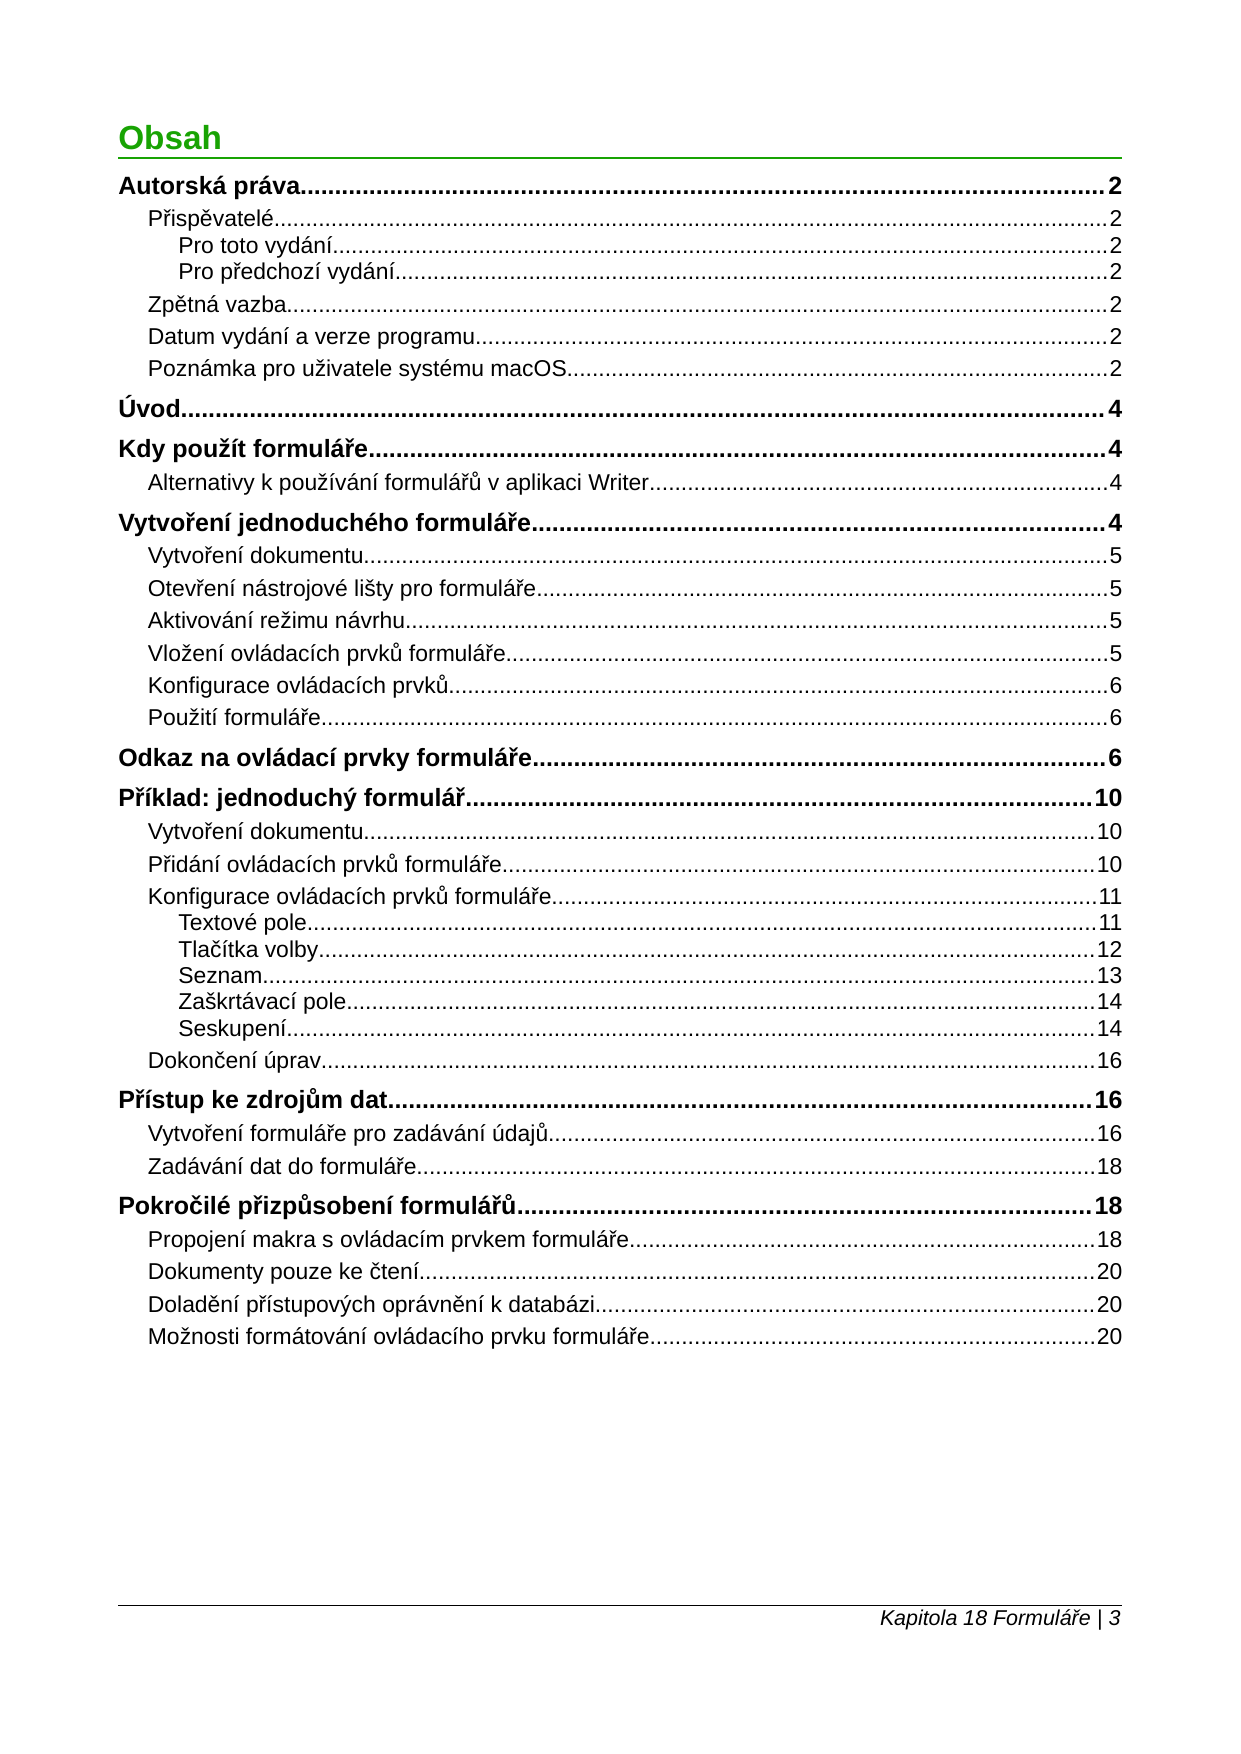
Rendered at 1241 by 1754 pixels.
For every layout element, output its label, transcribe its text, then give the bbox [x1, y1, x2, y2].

text Seznam 13 [178, 962, 1122, 988]
text Aktivování režimu návrhu 5 [148, 607, 1122, 633]
text Konfigurace ovládacích prvků 6 [148, 672, 1122, 698]
text Zaškrtávací pole 14 [178, 988, 1122, 1015]
text Přidání ovládacích prvků formuláře 10 [148, 851, 1122, 877]
text Použití formuláře 6 [148, 704, 1122, 731]
subtitle Obsah [118, 118, 1122, 157]
text Přispěvatelé 2 [148, 205, 1122, 232]
text Pro předchozí vydání 2 [178, 258, 1122, 284]
text Vytvoření jednoduchého formuláře 4 [118, 507, 1122, 536]
text Odkaz na ovládací prvky formuláře 6 [118, 743, 1122, 771]
text Seskupení 14 [178, 1015, 1122, 1041]
text Pokročilé přizpůsobení formulářů 18 [118, 1191, 1122, 1220]
text Otevření nástrojové lišty pro formuláře 5 [148, 575, 1122, 601]
text Doladění přístupových oprávnění k databázi 20 [148, 1291, 1122, 1317]
text Tlačítka volby 12 [178, 936, 1122, 962]
text Poznámka pro uživatele systému macOS 2 [148, 355, 1122, 382]
text Vytvoření dokumentu 5 [148, 542, 1122, 569]
text Úvod 4 [118, 394, 1122, 422]
text Propojení makra s ovládacím prvkem formuláře 18 [148, 1226, 1122, 1252]
text Vytvoření formuláře pro zadávání údajů 16 [148, 1120, 1122, 1147]
text Dokumenty pouze ke čtení 20 [148, 1258, 1122, 1284]
text Kdy použít formuláře 4 [118, 434, 1122, 463]
text Možnosti formátování ovládacího prvku formuláře 20 [148, 1323, 1122, 1349]
text Datum vydání a verze programu 2 [148, 323, 1122, 349]
text Konfigurace ovládacích prvků formuláře 11 [148, 883, 1122, 909]
text Vložení ovládacích prvků formuláře 5 [148, 639, 1122, 666]
text Alternativy k používání formulářů v aplikaci Writer 4 [148, 469, 1122, 496]
text Příklad: jednoduchý formulář 10 [118, 783, 1122, 812]
text Přístup ke zdrojům dat 16 [118, 1085, 1122, 1114]
text Vytvoření dokumentu 10 [148, 818, 1122, 844]
text Textové pole 11 [178, 909, 1122, 936]
text Autorská práva 2 [118, 171, 1122, 199]
text Dokončení úprav 16 [148, 1047, 1122, 1073]
text Zpětná vazba 2 [148, 291, 1122, 317]
text Pro toto vydání 2 [178, 232, 1122, 258]
text Zadávání dat do formuláře 18 [148, 1153, 1122, 1179]
